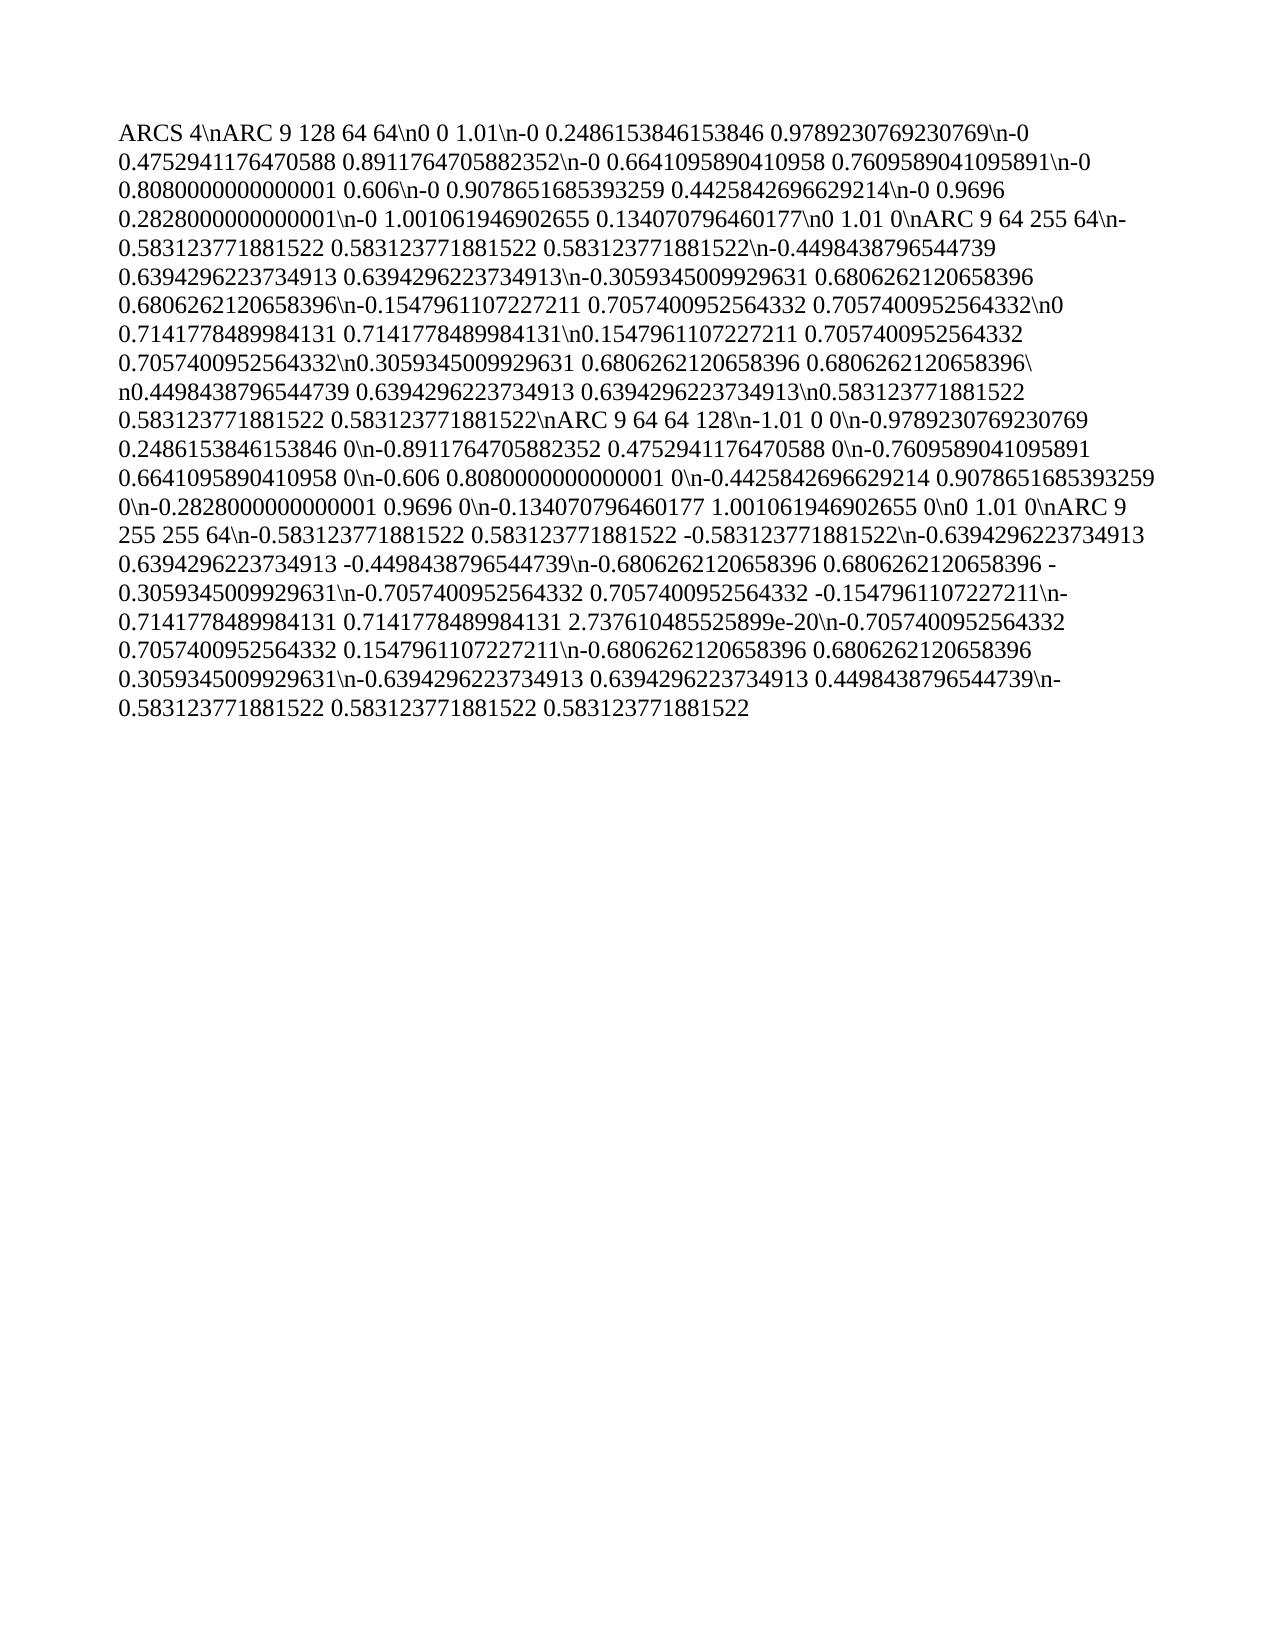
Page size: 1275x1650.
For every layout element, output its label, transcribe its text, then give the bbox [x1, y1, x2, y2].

text ARCS 4\nARC 9 128 64 64\n0 0 1.01\n-0 0.2486153846153846 0.9789230769230769\n-0 0.4752941176470588 0.8911764705882352\n-0 0.6641095890410958 0.7609589041095891\n-0 0.8080000000000001 0.606\n-0 0.9078651685393259 0.4425842696629214\n-0 0.9696 0.2828000000000001\n-0 1.001061946902655 0.134070796460177\n0 1.01 0\nARC 9 64 255 64\n-0.583123771881522 0.583123771881522 0.583123771881522\n-0.4498438796544739 0.6394296223734913 0.6394296223734913\n-0.3059345009929631 0.6806262120658396 0.6806262120658396\n-0.1547961107227211 0.7057400952564332 0.7057400952564332\n0 0.7141778489984131 0.7141778489984131\n0.1547961107227211 0.7057400952564332 0.7057400952564332\n0.3059345009929631 0.6806262120658396 0.6806262120658396\n0.4498438796544739 0.6394296223734913 0.6394296223734913\n0.583123771881522 0.583123771881522 0.583123771881522\nARC 9 64 64 128\n-1.01 0 0\n-0.9789230769230769 0.2486153846153846 0\n-0.8911764705882352 0.4752941176470588 0\n-0.7609589041095891 0.6641095890410958 0\n-0.606 0.8080000000000001 0\n-0.4425842696629214 0.9078651685393259 0\n-0.2828000000000001 0.9696 0\n-0.134070796460177 1.001061946902655 0\n0 1.01 0\nARC 9 255 255 64\n-0.583123771881522 0.583123771881522 -0.583123771881522\n-0.6394296223734913 0.6394296223734913 -0.4498438796544739\n-0.6806262120658396 0.6806262120658396 -0.3059345009929631\n-0.7057400952564332 0.7057400952564332 -0.1547961107227211\n-0.7141778489984131 0.7141778489984131 2.737610485525899e-20\n-0.7057400952564332 0.7057400952564332 0.1547961107227211\n-0.6806262120658396 0.6806262120658396 0.3059345009929631\n-0.6394296223734913 0.6394296223734913 0.4498438796544739\n-0.583123771881522 0.583123771881522 0.583123771881522 [118, 118, 1157, 722]
